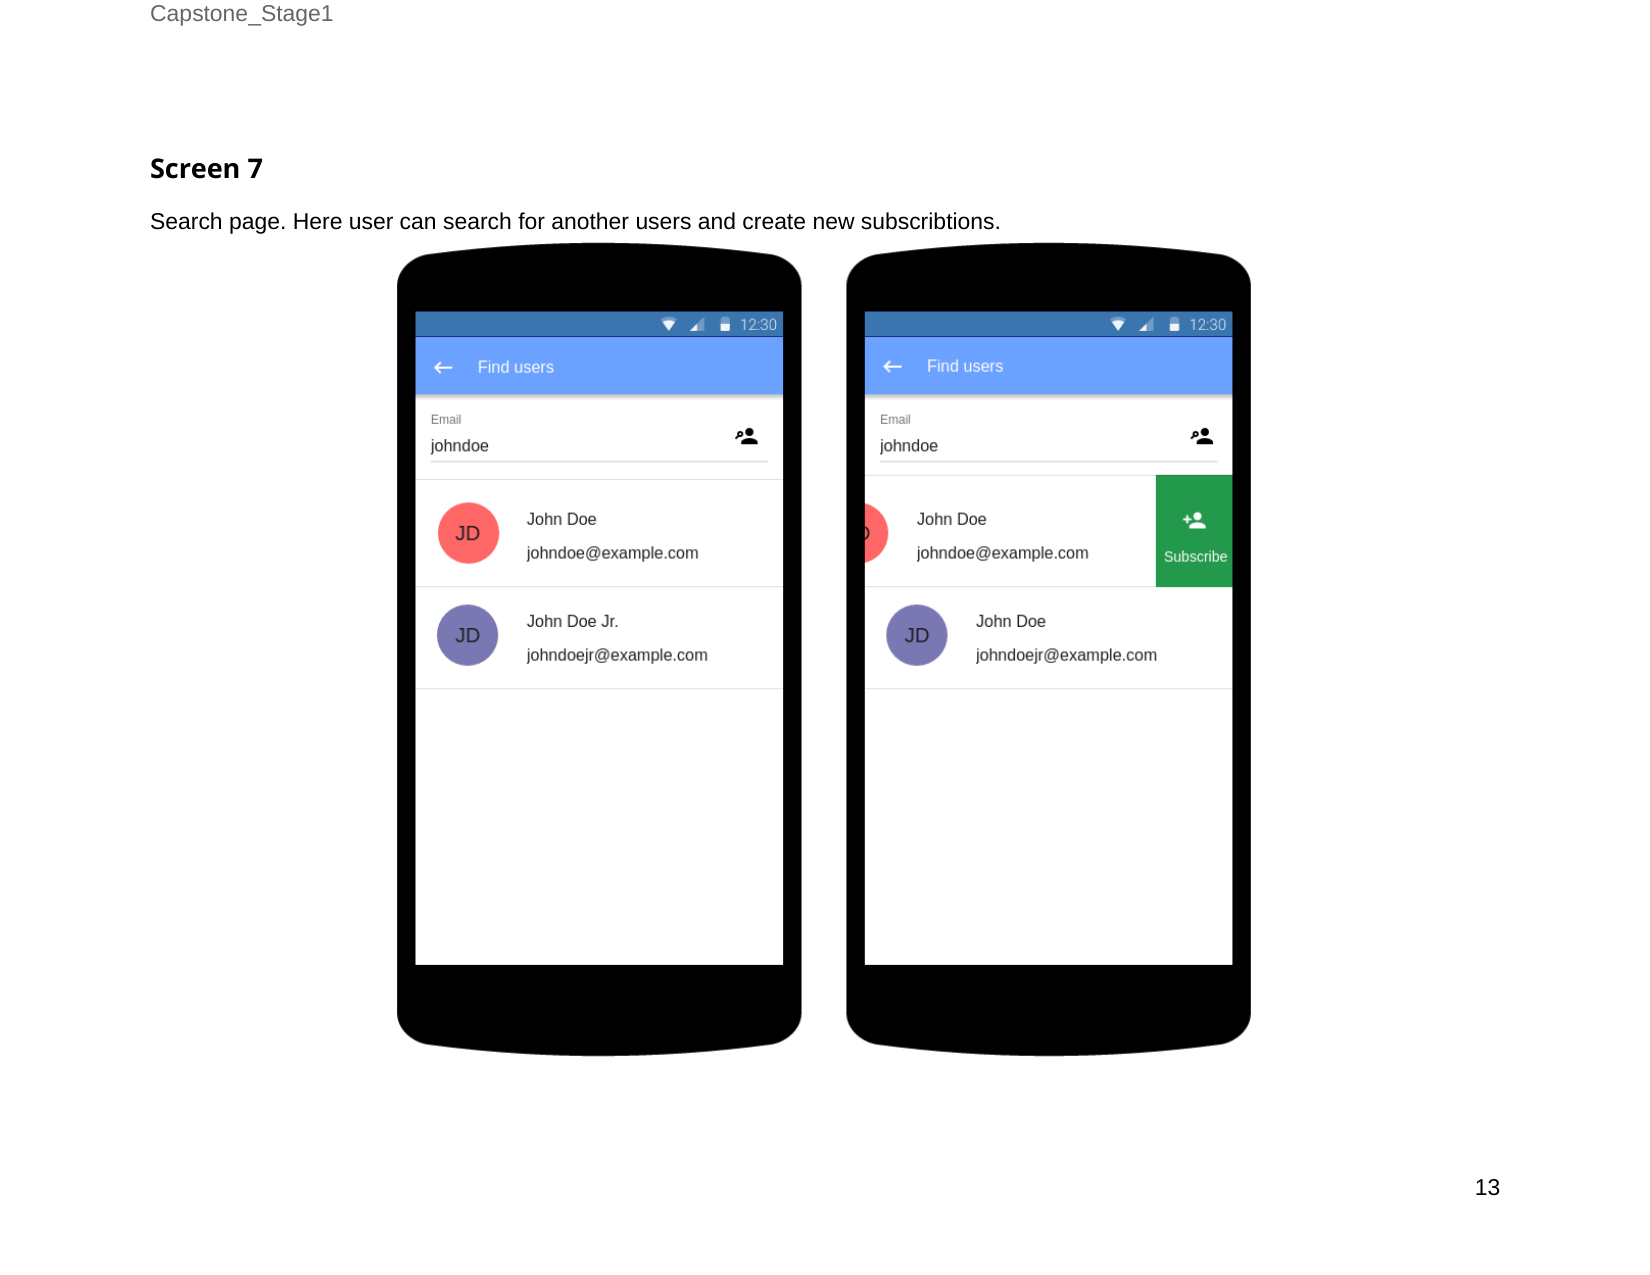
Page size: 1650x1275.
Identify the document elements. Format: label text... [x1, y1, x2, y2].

text Search page. Here user can search for another users and create new subscribtions. [150, 208, 1500, 234]
picture [391, 237, 1259, 1067]
subtitle Screen 7 [150, 150, 1500, 187]
